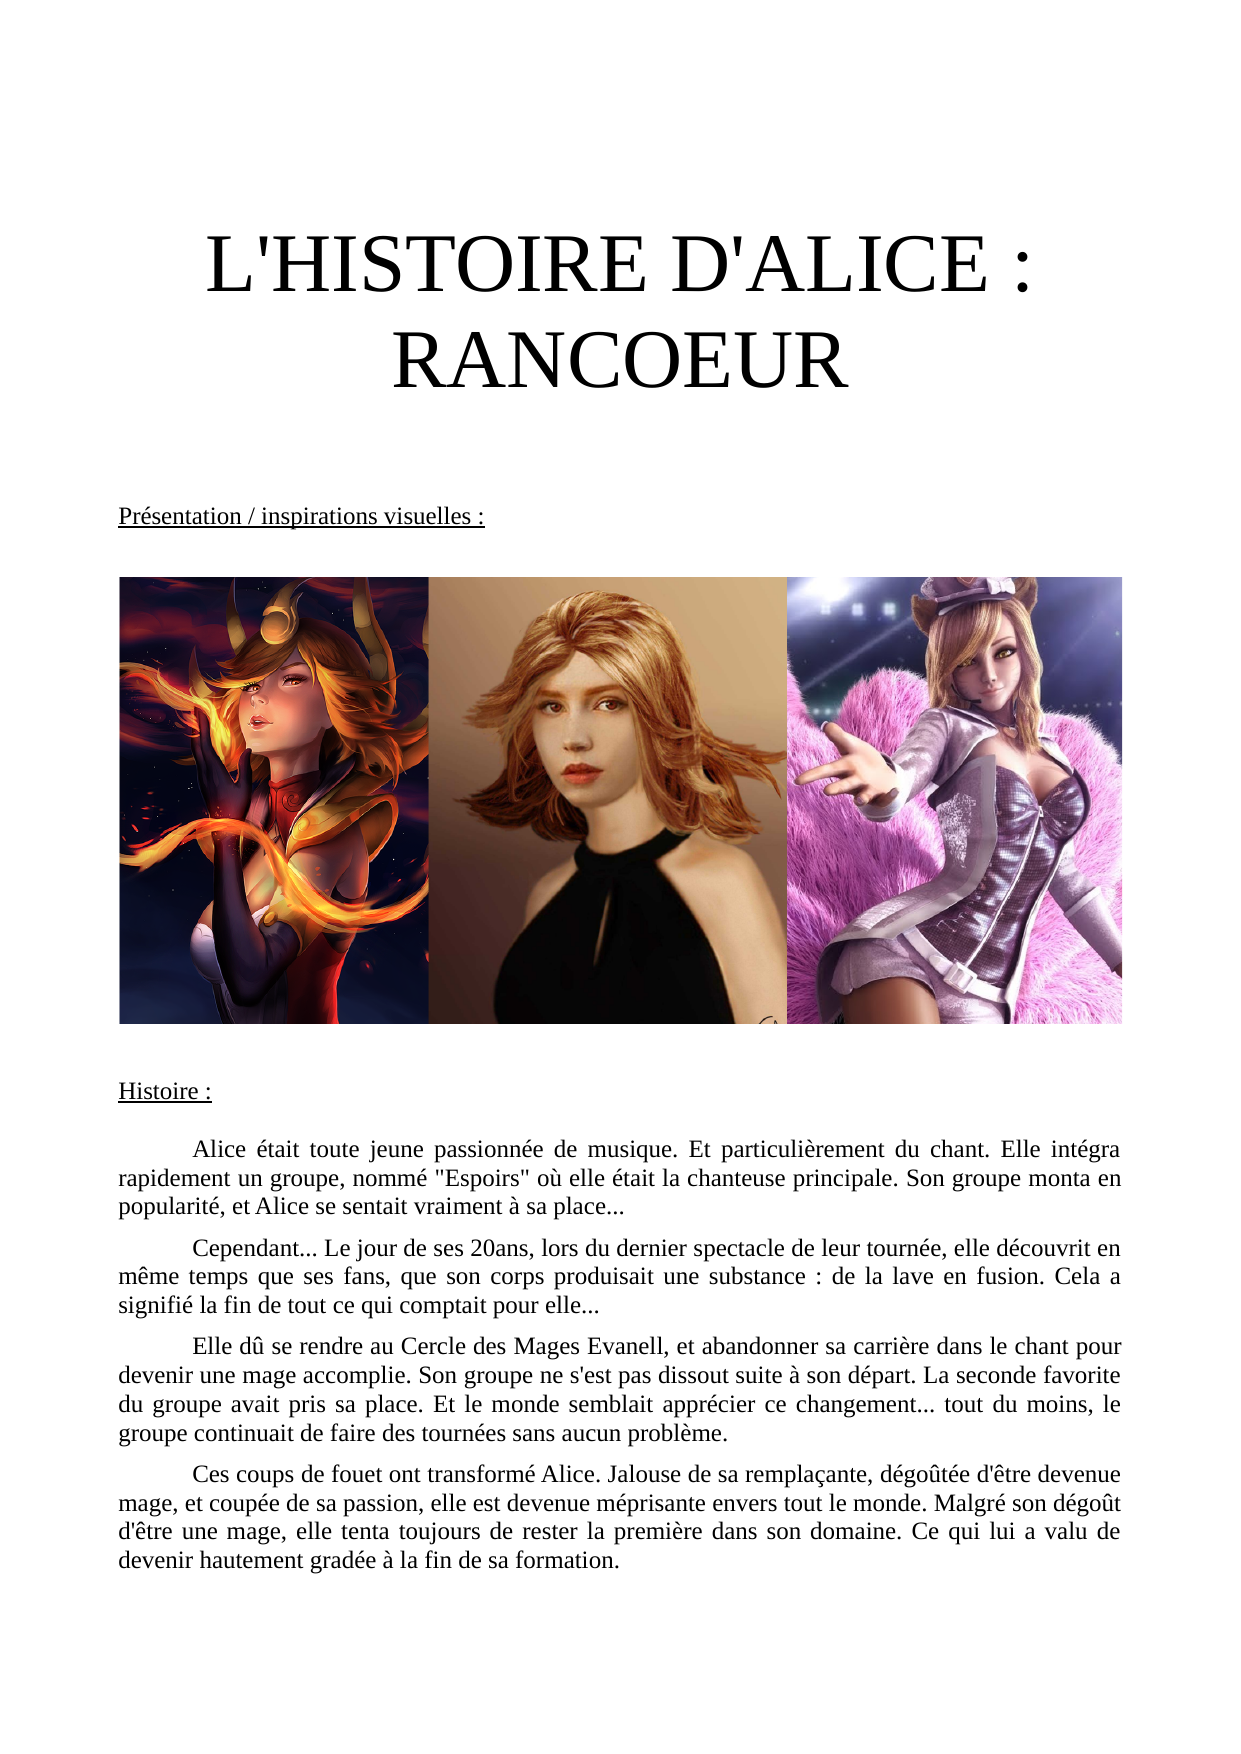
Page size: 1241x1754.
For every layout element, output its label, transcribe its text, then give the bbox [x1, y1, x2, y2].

text Alice était toute jeune passionnée de musique. Et particulièrement du chant. Elle intégra rapidement un groupe, nommé "Espoirs" où elle était la chanteuse principale. Son groupe monta en popularité, et Alice se sentait vraiment à sa place... [118, 1134, 1122, 1220]
text RANCOEUR [118, 310, 1122, 406]
text Elle dû se rendre au Cercle des Mages Evanell, et abandonner sa carrière dans le chant pour devenir une mage accomplie. Son groupe ne s'est pas dissout suite à son départ. La seconde favorite du groupe avait pris sa place. Et le monde semblait apprécier ce changement... tout du moins, le groupe continuait de faire des tournées sans aucun problème. [118, 1331, 1122, 1446]
text Présentation / inspirations visuelles : [118, 501, 1122, 530]
text L'HISTOIRE D'ALICE : [118, 214, 1122, 310]
text Ces coups de fouet ont transformé Alice. Jalouse de sa remplaçante, dégoûtée d'être devenue mage, et coupée de sa passion, elle est devenue méprisante envers tout le monde. Malgré son dégoût d'être une mage, elle tenta toujours de rester la première dans son domaine. Ce qui lui a valu de devenir hautement gradée à la fin de sa formation. [118, 1459, 1122, 1574]
picture [118, 577, 1123, 1024]
text Cependant... Le jour de ses 20ans, lors du dernier spectacle de leur tournée, elle découvrit en même temps que ses fans, que son corps produisait une substance : de la lave en fusion. Cela a signifié la fin de tout ce qui comptait pour elle... [118, 1233, 1122, 1319]
text Histoire : [118, 1076, 1122, 1105]
